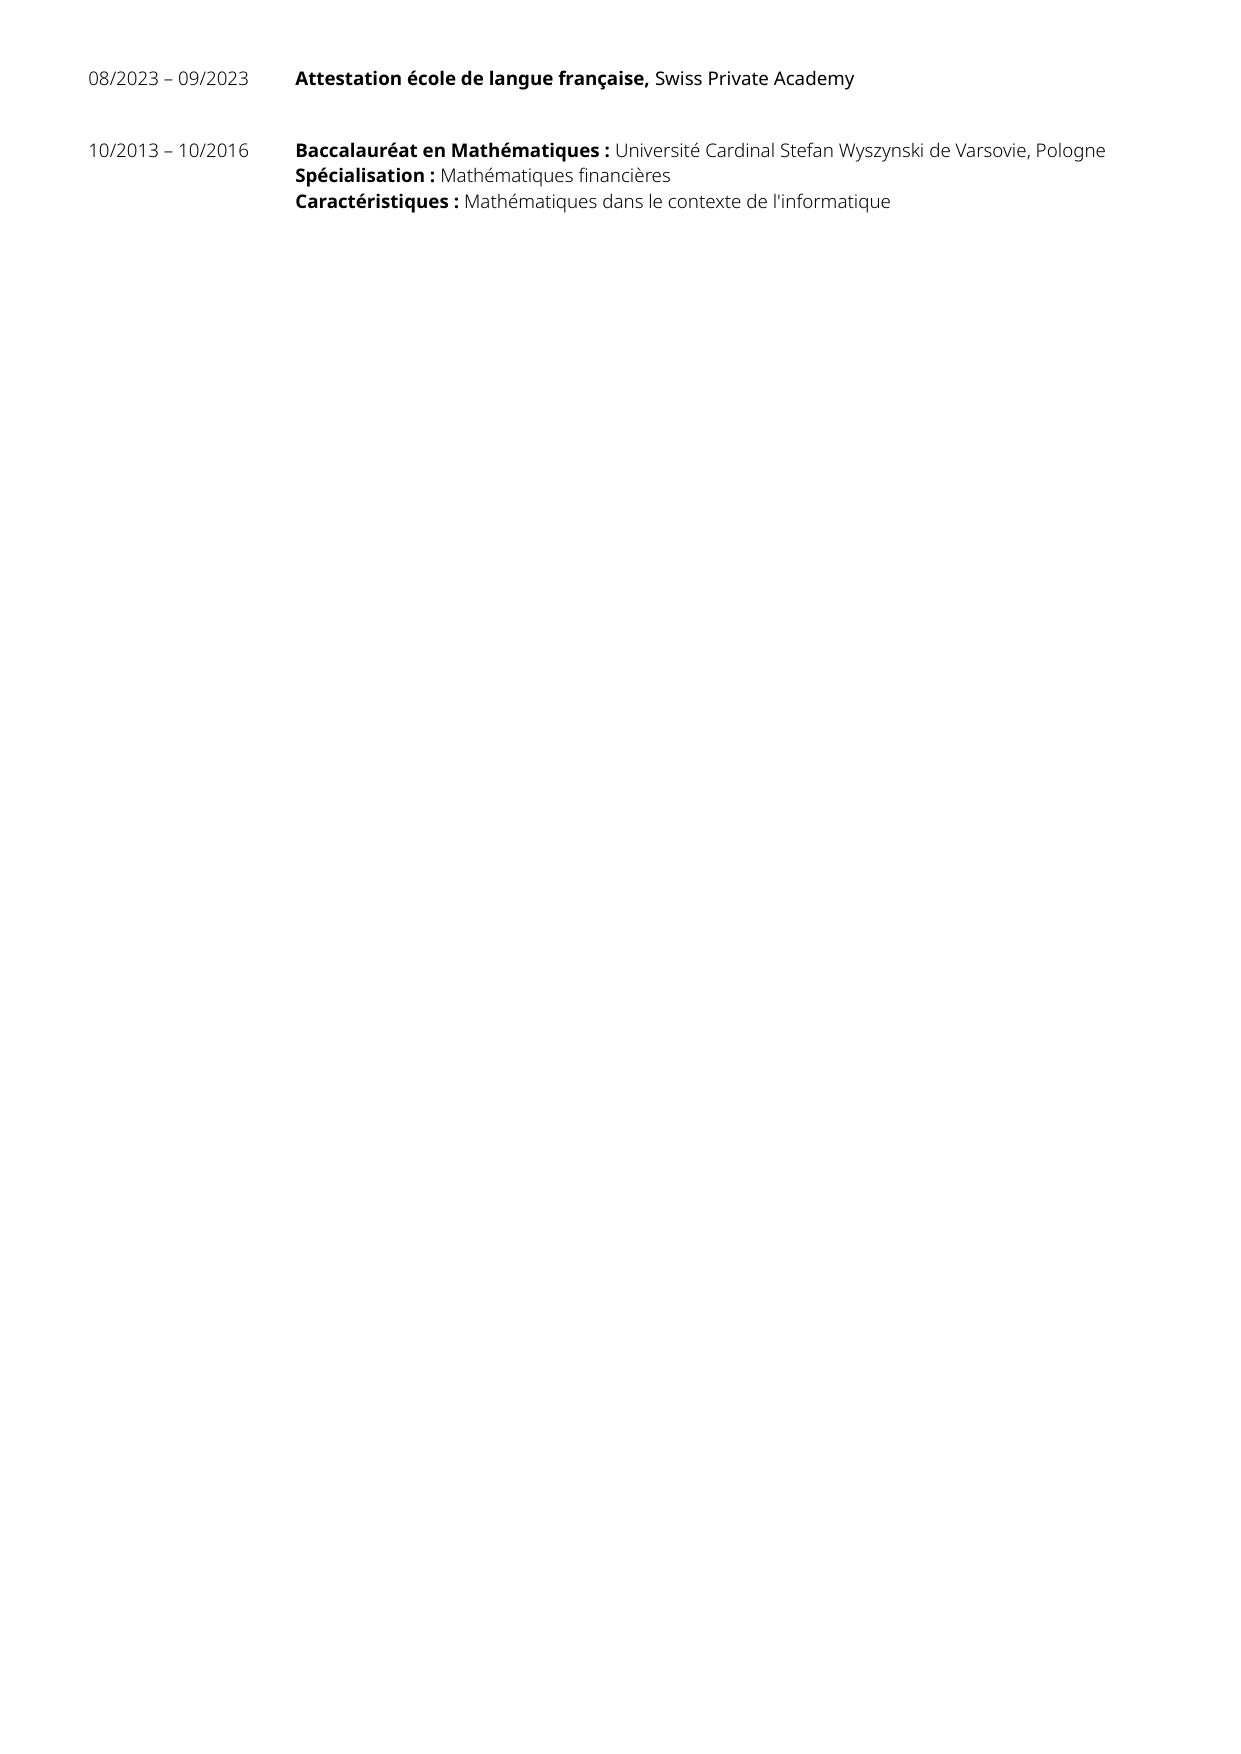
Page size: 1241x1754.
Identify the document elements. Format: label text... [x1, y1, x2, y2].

table_cell 08/2023 – 09/2023 [47, 60, 289, 131]
table_cell Attestation école de langue française, Swiss Private Academy [290, 60, 1192, 131]
table_cell Baccalauréat en Mathématiques : Université Cardinal Stefan Wyszynski de Varsovie, Pologne Spécialisation : Mathématiques financières Caractéristiques : Mathématiques dans le contexte de l'informatique [290, 131, 1192, 219]
table_cell 10/2013 – 10/2016 [47, 131, 289, 219]
